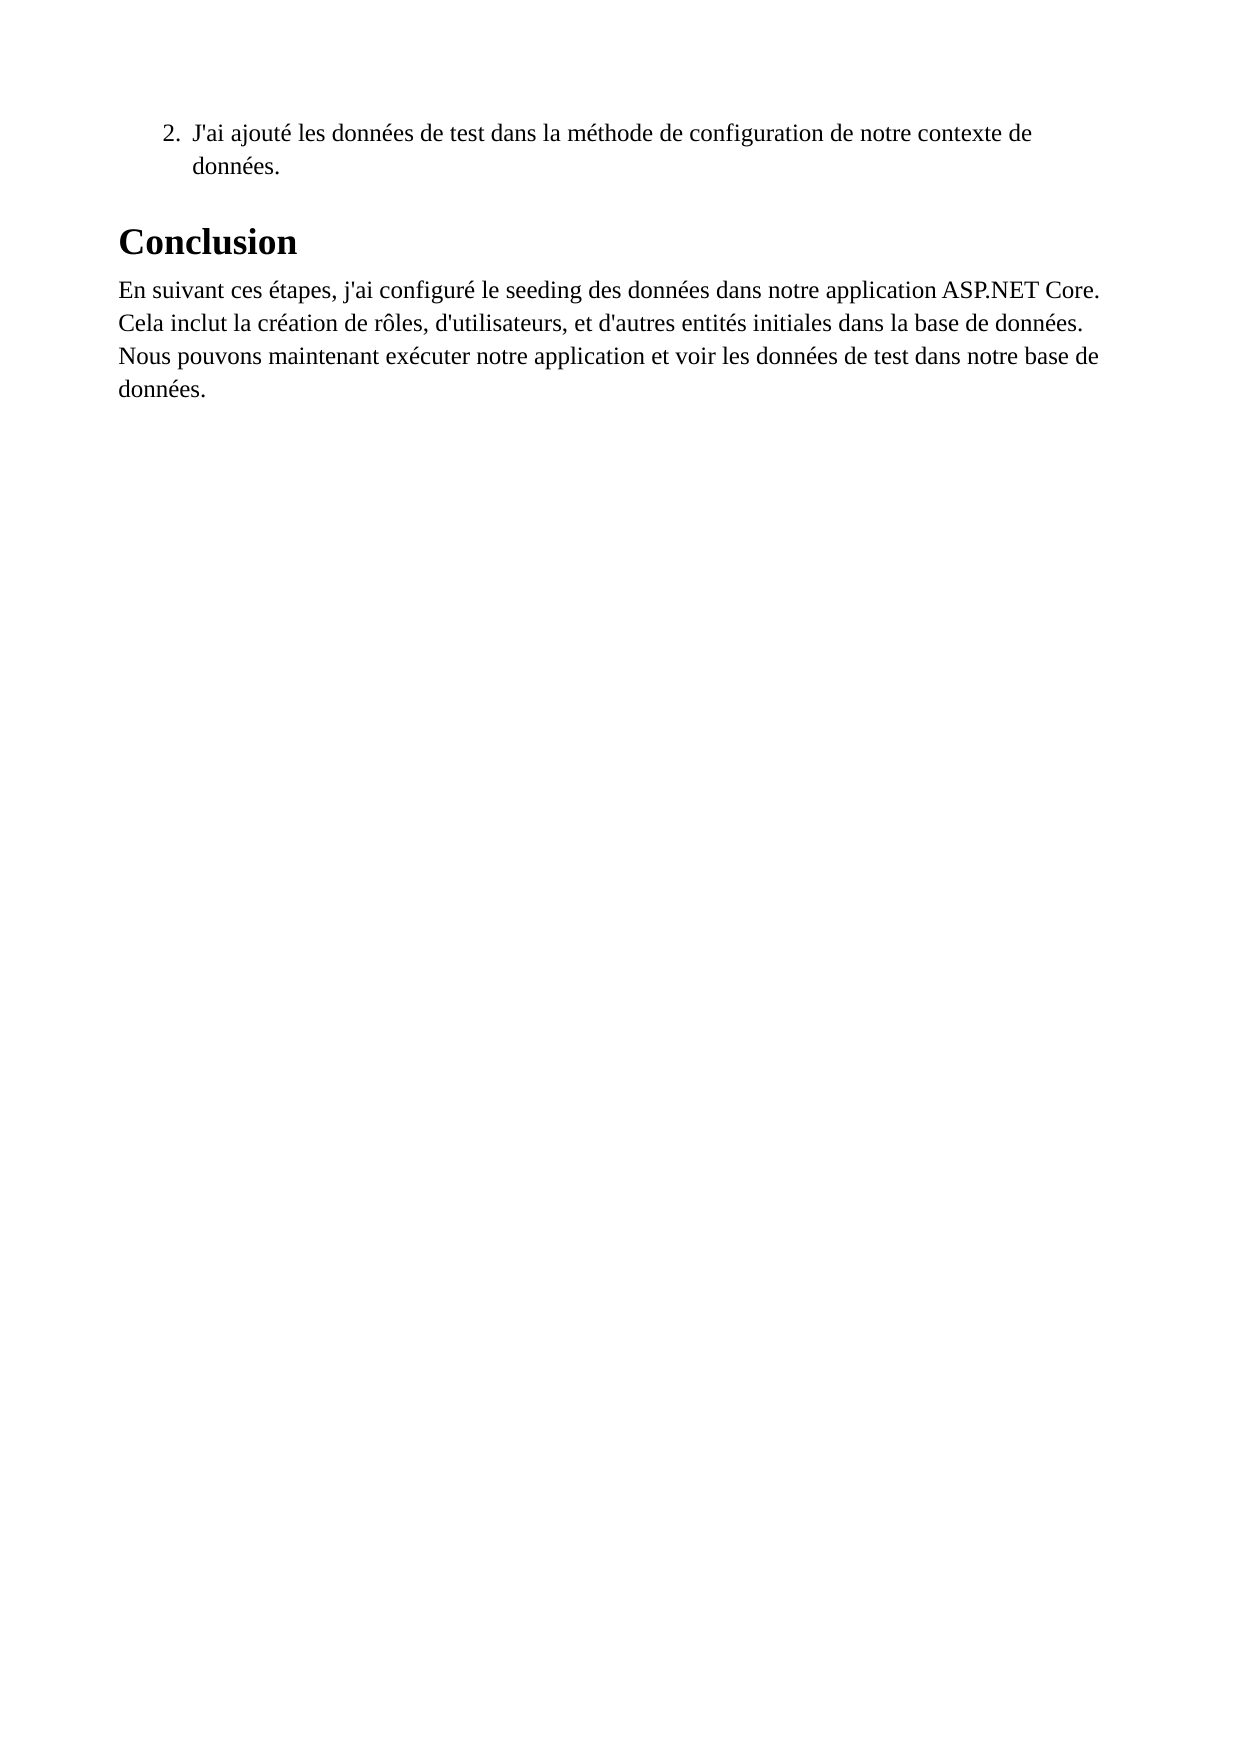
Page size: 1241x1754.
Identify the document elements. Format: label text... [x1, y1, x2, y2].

subtitle Conclusion [118, 219, 1122, 263]
list J'ai ajouté les données de test dans la méthode de configuration de notre contexte de données. [162, 118, 1122, 180]
text En suivant ces étapes, j'ai configuré le seeding des données dans notre application ASP.NET Core. Cela inclut la création de rôles, d'utilisateurs, et d'autres entités initiales dans la base de données. Nous pouvons maintenant exécuter notre application et voir les données de test dans notre base de données. [118, 275, 1122, 403]
